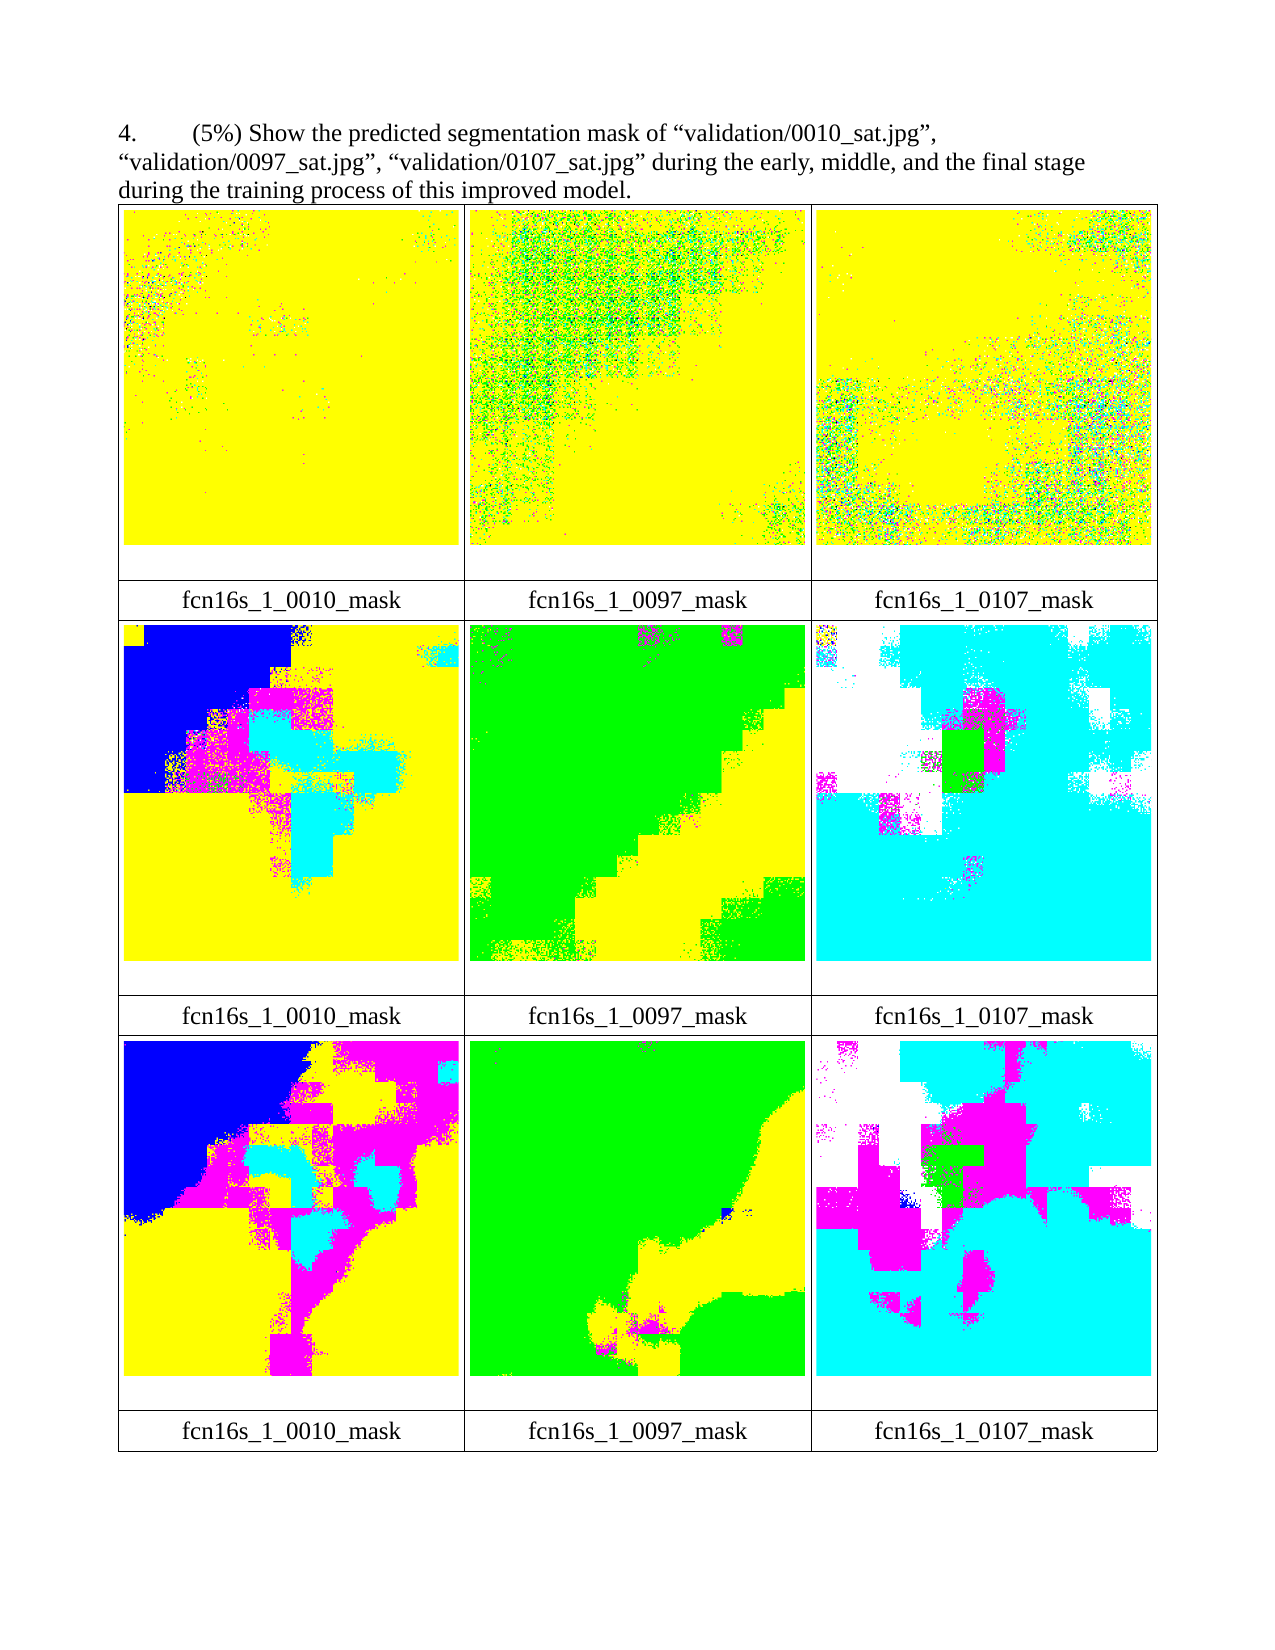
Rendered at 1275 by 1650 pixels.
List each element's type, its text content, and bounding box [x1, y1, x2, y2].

picture [470, 210, 805, 545]
table_cell [812, 1036, 1157, 1410]
table_cell fcn16s_1_0010_mask [119, 581, 464, 620]
picture [123, 625, 459, 961]
picture [816, 625, 1152, 961]
table_cell [812, 621, 1157, 995]
table_header [812, 205, 1157, 579]
text 4. (5%) Show the predicted segmentation mask of “validation/0010_sat.jpg”, “validation/0097_sat.jpg”, “validation/0107_sat.jpg” during the early, middle, and the final stage during the training process of this improved model. [118, 118, 1157, 204]
picture [816, 210, 1152, 545]
table_cell fcn16s_1_0107_mask [812, 1411, 1157, 1451]
picture [816, 1041, 1152, 1376]
picture [123, 1041, 459, 1376]
table_cell fcn16s_1_0107_mask [812, 996, 1157, 1035]
table_cell fcn16s_1_0097_mask [465, 996, 811, 1035]
table_cell [119, 621, 464, 995]
table_cell [465, 1036, 811, 1410]
table_header [465, 205, 811, 579]
table_cell fcn16s_1_0010_mask [119, 996, 464, 1035]
picture [123, 210, 459, 545]
table_cell fcn16s_1_0097_mask [465, 581, 811, 620]
table_cell [465, 621, 811, 995]
table_header [119, 205, 464, 579]
picture [470, 625, 805, 961]
picture [470, 1041, 805, 1376]
table_cell fcn16s_1_0107_mask [812, 581, 1157, 620]
table_cell [119, 1036, 464, 1410]
table_cell fcn16s_1_0097_mask [465, 1411, 811, 1451]
table_cell fcn16s_1_0010_mask [119, 1411, 464, 1451]
